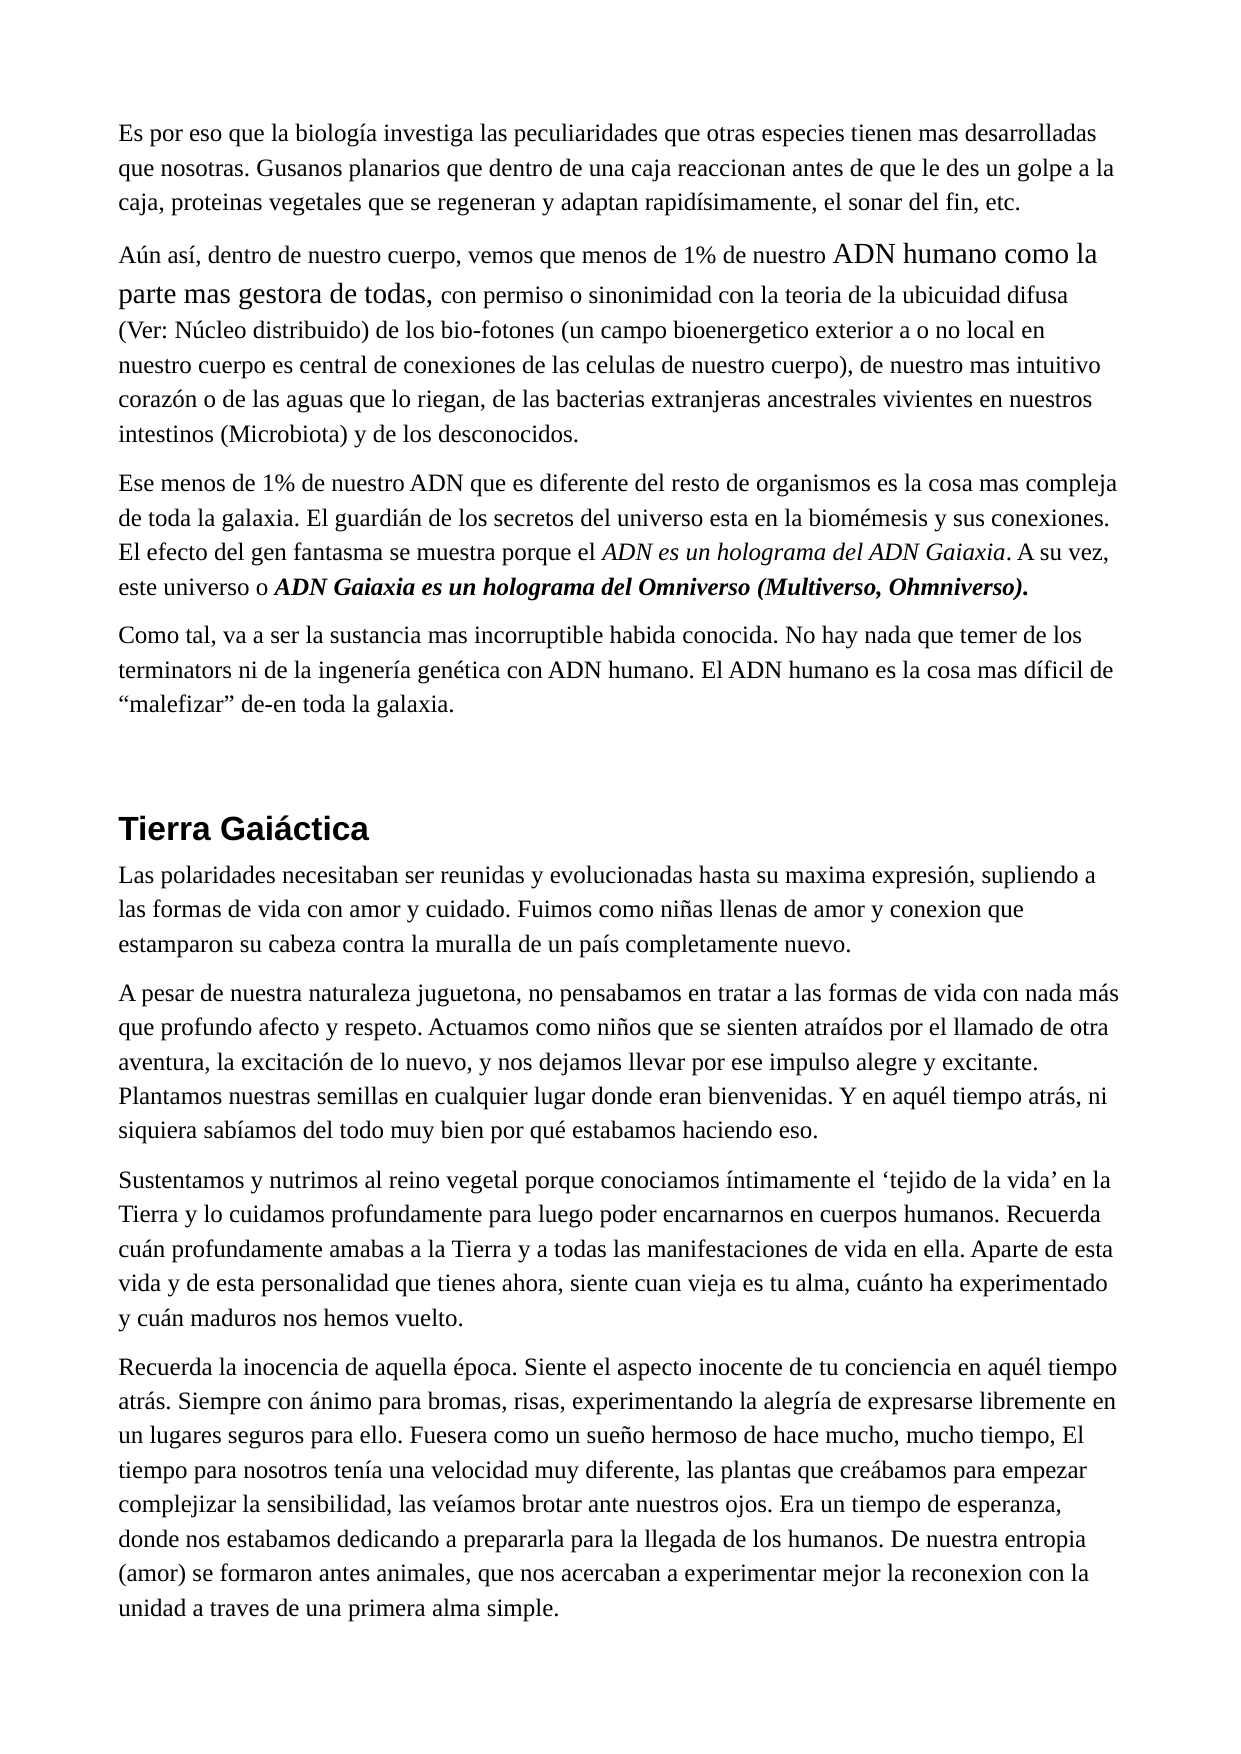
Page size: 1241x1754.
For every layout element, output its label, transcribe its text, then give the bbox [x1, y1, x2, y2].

subtitle Tierra Gaiáctica [118, 808, 1122, 847]
text A pesar de nuestra naturaleza juguetona, no pensabamos en tratar a las formas de vida con nada más que profundo afecto y respeto. Actuamos como niños que se sienten atraídos por el llamado de otra aventura, la excitación de lo nuevo, y nos dejamos llevar por ese impulso alegre y excitante. Plantamos nuestras semillas en cualquier lugar donde eran bienvenidas. Y en aquél tiempo atrás, ni siquiera sabíamos del todo muy bien por qué estabamos haciendo eso. [118, 978, 1122, 1144]
text Las polaridades necesitaban ser reunidas y evolucionadas hasta su maxima expresión, supliendo a las formas de vida con amor y cuidado. Fuimos como niñas llenas de amor y conexion que estamparon su cabeza contra la muralla de un país completamente nuevo. [118, 860, 1122, 957]
text Recuerda la inocencia de aquella época. Siente el aspecto inocente de tu conciencia en aquél tiempo atrás. Siempre con ánimo para bromas, risas, experimentando la alegría de expresarse libremente en un lugares seguros para ello. Fuesera como un sueño hermoso de hace mucho, mucho tiempo, El tiempo para nosotros tenía una velocidad muy diferente, las plantas que creábamos para empezar complejizar la sensibilidad, las veíamos brotar ante nuestros ojos. Era un tiempo de esperanza, donde nos estabamos dedicando a prepararla para la llegada de los humanos. De nuestra entropia (amor) se formaron antes animales, que nos acercaban a experimentar mejor la reconexion con la unidad a traves de una primera alma simple. [118, 1352, 1122, 1622]
text Es por eso que la biología investiga las peculiaridades que otras especies tienen mas desarrolladas que nosotras. Gusanos planarios que dentro de una caja reaccionan antes de que le des un golpe a la caja, proteinas vegetales que se regeneran y adaptan rapidísimamente, el sonar del fin, etc. [118, 118, 1122, 216]
text Sustentamos y nutrimos al reino vegetal porque conociamos íntimamente el ‘tejido de la vida’ en la Tierra y lo cuidamos profundamente para luego poder encarnarnos en cuerpos humanos. Recuerda cuán profundamente amabas a la Tierra y a todas las manifestaciones de vida en ella. Aparte de esta vida y de esta personalidad que tienes ahora, siente cuan vieja es tu alma, cuánto ha experimentado y cuán maduros nos hemos vuelto. [118, 1165, 1122, 1331]
text Como tal, va a ser la sustancia mas incorruptible habida conocida. No hay nada que temer de los terminators ni de la ingenería genética con ADN humano. El ADN humano es la cosa mas díficil de “malefizar” de-en toda la galaxia. [118, 621, 1122, 718]
text Aún así, dentro de nuestro cuerpo, vemos que menos de 1% de nuestro ADN humano como la parte mas gestora de todas, con permiso o sinonimidad con la teoria de la ubicuidad difusa (Ver: Núcleo distribuido) de los bio-fotones (un campo bioenergetico exterior a o no local en nuestro cuerpo es central de conexiones de las celulas de nuestro cuerpo), de nuestro mas intuitivo corazón o de las aguas que lo riegan, de las bacterias extranjeras ancestrales vivientes en nuestros intestinos (Microbiota) y de los desconocidos. [118, 236, 1122, 448]
text Ese menos de 1% de nuestro ADN que es diferente del resto de organismos es la cosa mas compleja de toda la galaxia. El guardián de los secretos del universo esta en la biomémesis y sus conexiones. El efecto del gen fantasma se muestra porque el ADN es un holograma del ADN Gaiaxia. A su vez, este universo o ADN Gaiaxia es un holograma del Omniverso (Multiverso, Ohmniverso). [118, 468, 1122, 600]
